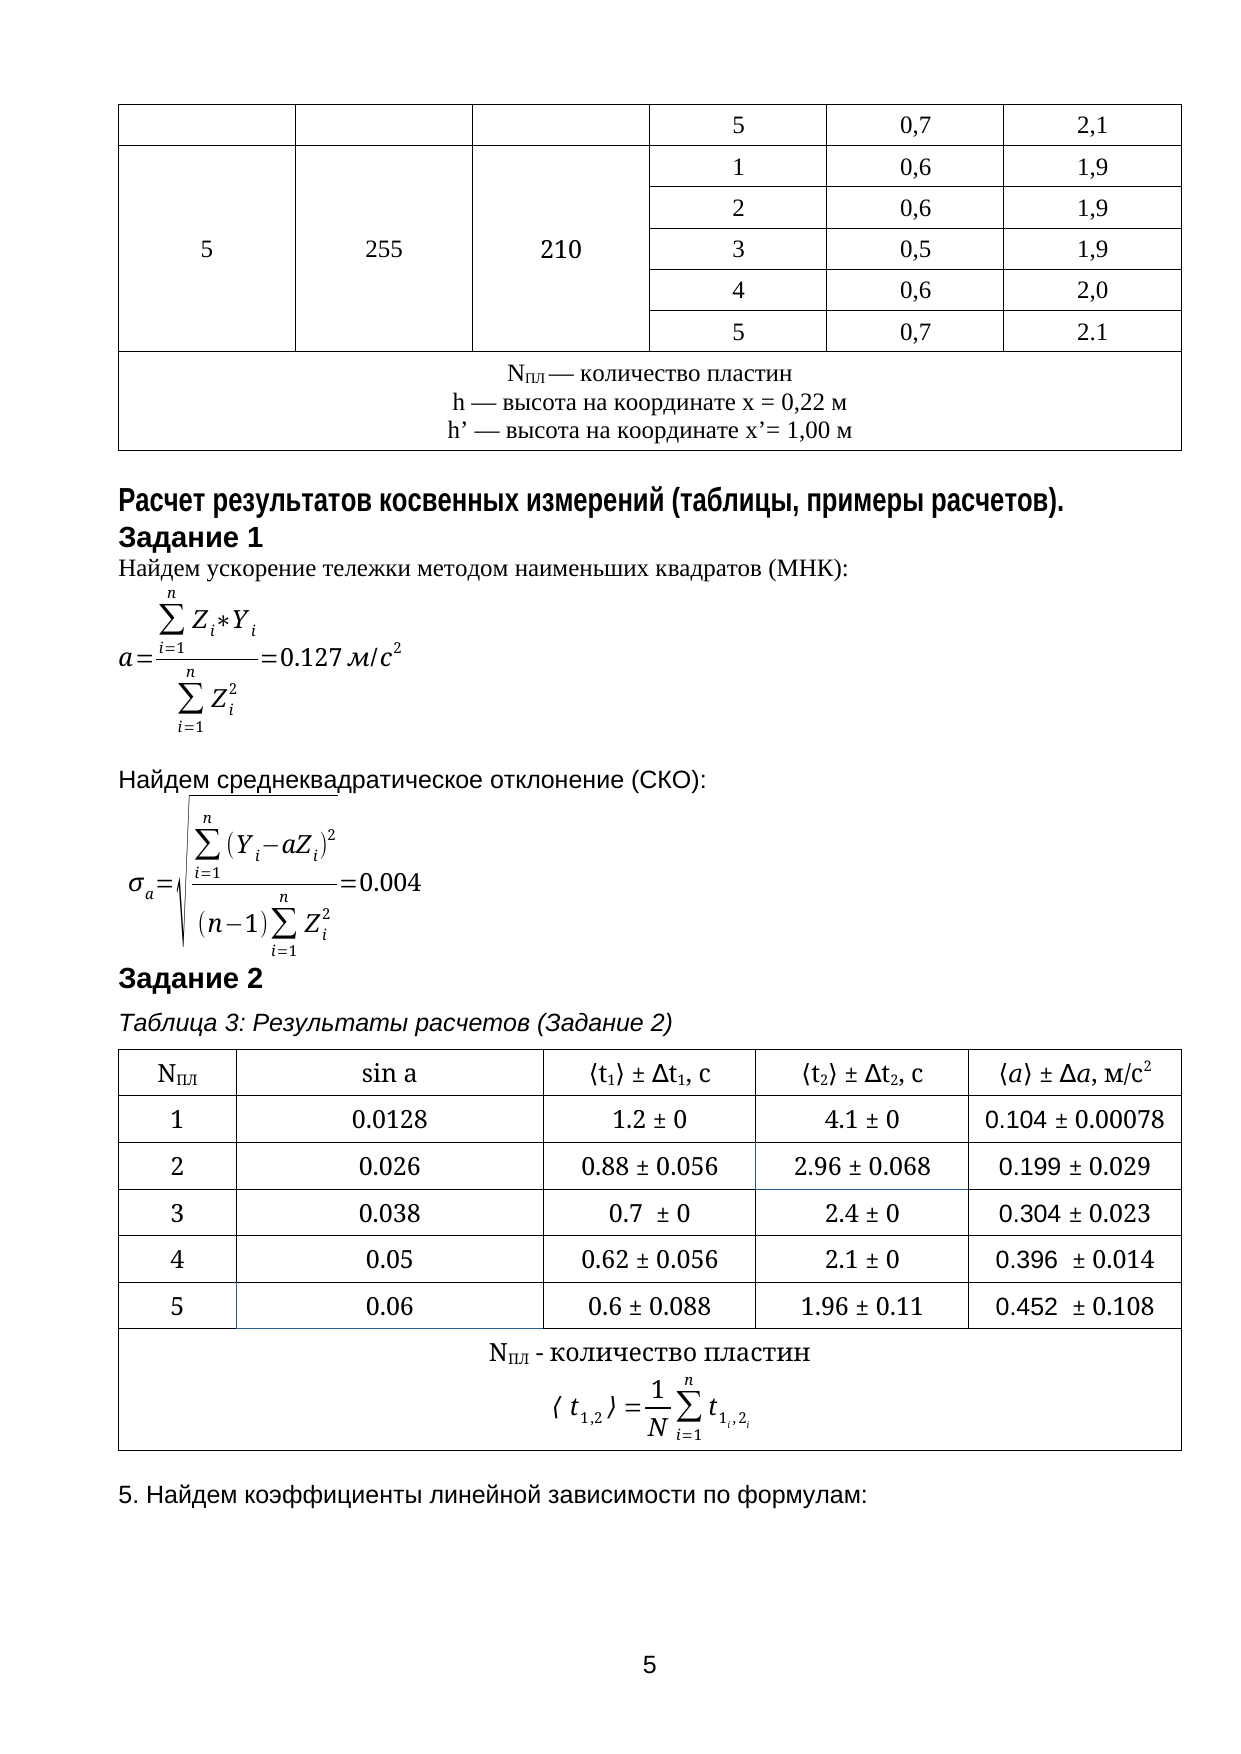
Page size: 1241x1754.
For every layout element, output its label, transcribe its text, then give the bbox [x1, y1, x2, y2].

table_cell NПЛ — количество пластин h — высота на координате x = 0,22 м h’ — высота на координате x’= 1,00 м [119, 352, 1181, 450]
table_cell 5 [119, 1283, 236, 1328]
text Найдем ускорение тележки методом наименьших квадратов (МНК): [118, 553, 1181, 582]
table_cell 0.6 ± 0.088 [544, 1283, 755, 1328]
table_cell 0,7 [827, 311, 1003, 351]
text Задание 2 [118, 961, 1181, 995]
table_cell 0,7 [827, 105, 1003, 145]
table_cell 4 [650, 270, 826, 310]
table_cell 0.452 ± 0.108 [969, 1283, 1181, 1328]
table_cell 0.304 ± 0.023 [969, 1190, 1181, 1235]
table_header NПЛ [119, 1050, 236, 1095]
table_cell 1 [119, 1096, 236, 1142]
table_cell 2 [650, 187, 826, 227]
table_cell 0.7 ± 0 [544, 1190, 755, 1235]
table_cell 0.62 ± 0.056 [544, 1236, 755, 1282]
table_cell 0.396 ± 0.014 [969, 1236, 1181, 1282]
table_cell 0.199 ± 0.029 [969, 1143, 1181, 1188]
text Таблица 3: Результаты расчетов (Задание 2) [118, 1007, 1181, 1036]
table_cell 5 [650, 105, 826, 145]
table_cell 0,6 [827, 146, 1003, 186]
table_cell 2,0 [1004, 270, 1181, 310]
table_cell 4.1 ± 0 [756, 1096, 968, 1142]
table_cell 1.2 ± 0 [544, 1096, 755, 1142]
table_cell 1,9 [1004, 187, 1181, 227]
table_header ⟨𝑎⟩ ± ∆𝑎, м/с2 [969, 1050, 1181, 1095]
table_cell 0.0128 [237, 1096, 543, 1142]
table_cell 4 [119, 1236, 236, 1282]
subtitle Расчет результатов косвенных измерений (таблицы, примеры расчетов). [118, 480, 1240, 520]
table_cell 2,1 [1004, 105, 1181, 145]
table_header ⟨t1⟩ ± ∆t1, с [544, 1050, 755, 1095]
table_header ⟨t2⟩ ± ∆t2, с [756, 1050, 968, 1095]
table_cell 1 [650, 146, 826, 186]
table_cell 0.026 [237, 1143, 543, 1188]
table_cell 0,6 [827, 187, 1003, 227]
table_cell 5 [650, 311, 826, 351]
table_cell 3 [119, 1190, 236, 1235]
table_cell 5 [119, 146, 295, 351]
table_cell 255 [296, 146, 472, 351]
table_cell 2.1 ± 0 [756, 1236, 968, 1282]
table_header sin a [237, 1050, 543, 1095]
table_cell 0,5 [827, 229, 1003, 269]
table_cell 1,9 [1004, 146, 1181, 186]
table_cell 0.05 [237, 1236, 543, 1282]
text Найдем среднеквадратическое отклонение (СКО): [118, 765, 1181, 794]
table_cell 210 [473, 146, 649, 351]
table_cell 0.06 [237, 1283, 543, 1328]
table_cell 2 [119, 1143, 236, 1188]
table_cell 0.88 ± 0.056 [544, 1143, 755, 1188]
table_cell 1,9 [1004, 229, 1181, 269]
table_cell 0,6 [827, 270, 1003, 310]
table_cell 2.1 [1004, 311, 1181, 351]
text Задание 1 [118, 520, 1181, 553]
table_cell 2.96 ± 0.068 [756, 1143, 968, 1188]
table_cell 3 [650, 229, 826, 269]
table_cell NПЛ - количество пластин [119, 1329, 1181, 1450]
text 5. Найдем коэффициенты линейной зависимости по формулам: [118, 1480, 1181, 1508]
table_cell 1.96 ± 0.11 [756, 1283, 968, 1328]
table_cell 0.038 [237, 1190, 543, 1235]
table_cell 2.4 ± 0 [756, 1190, 968, 1235]
table_cell 0.104 ± 0.00078 [969, 1096, 1181, 1142]
